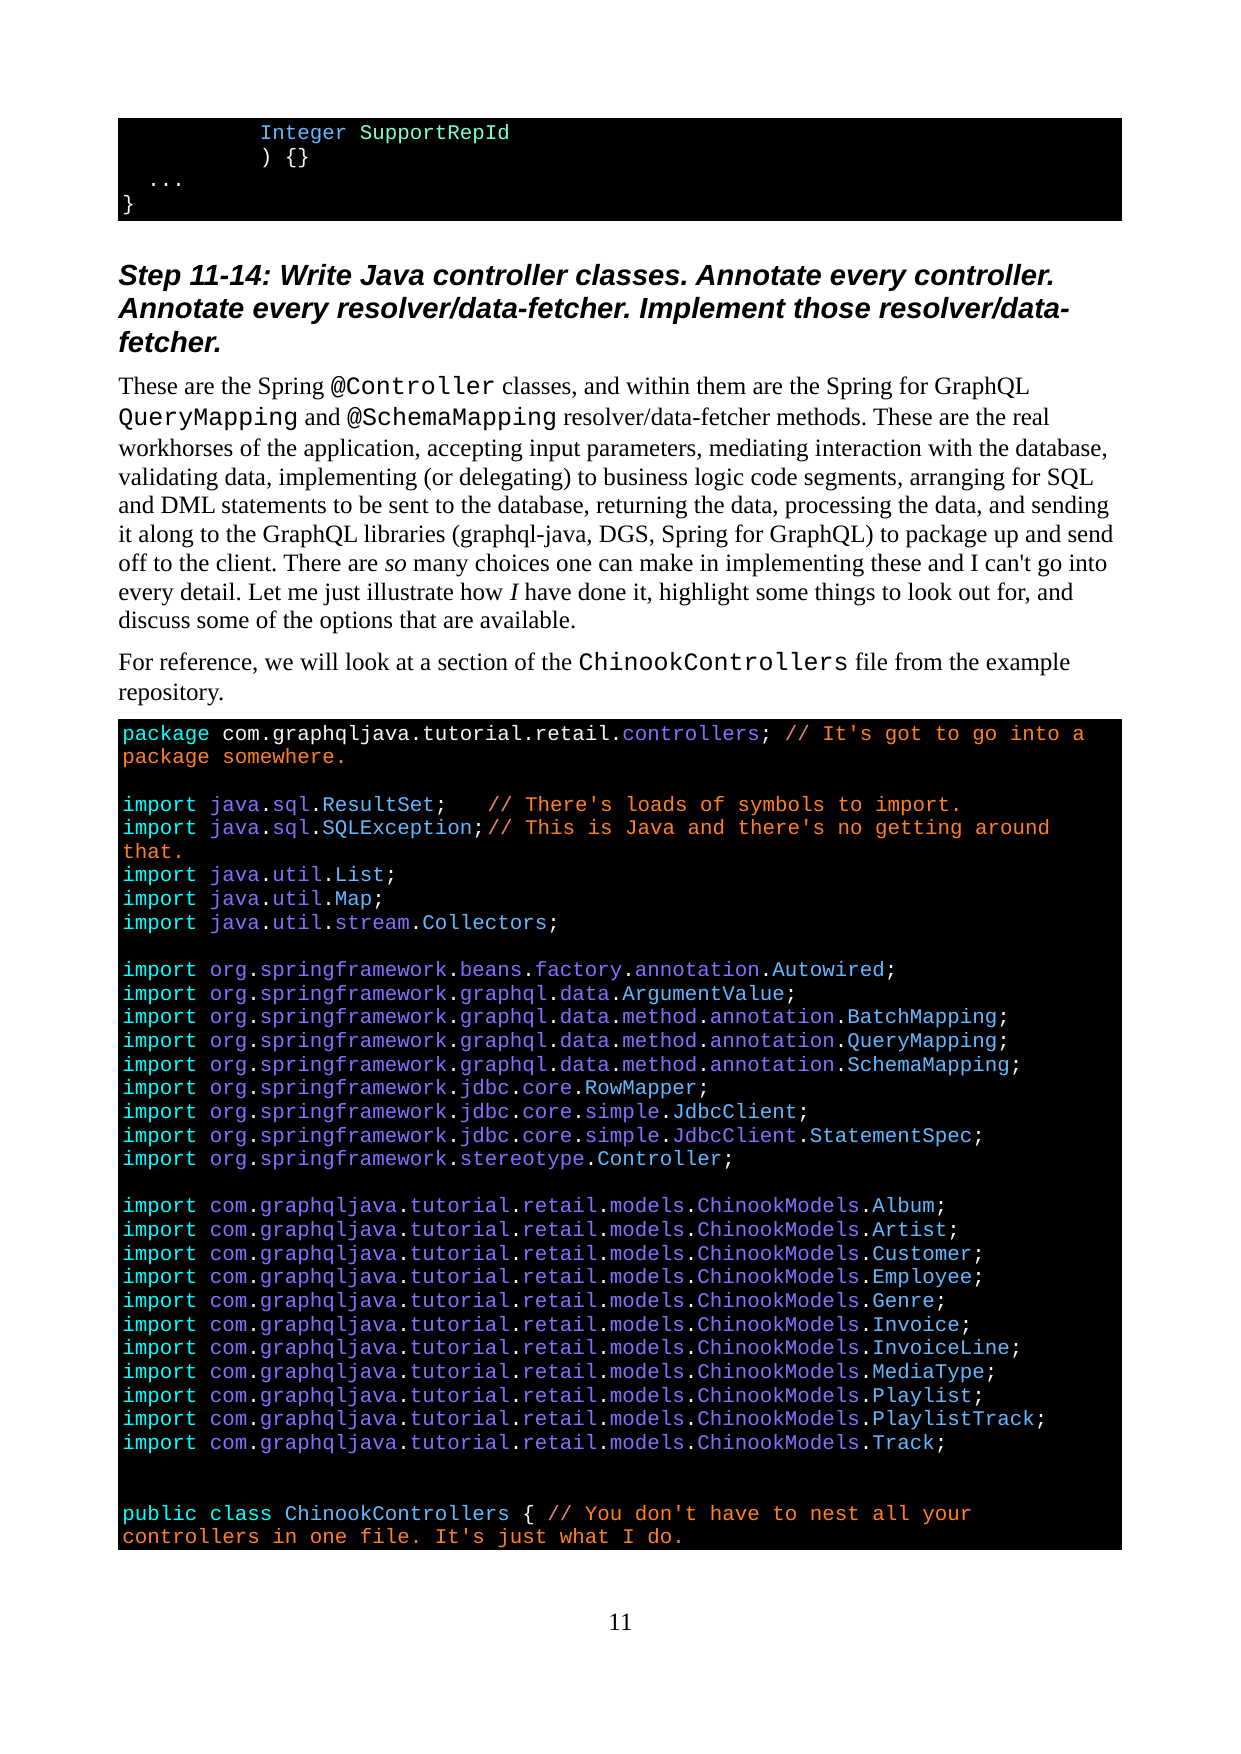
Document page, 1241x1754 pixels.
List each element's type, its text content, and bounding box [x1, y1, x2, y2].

text } [119, 189, 1121, 219]
text import org.springframework.graphql.data.method.annotation.BatchMapping; [119, 1002, 1121, 1026]
text import java.sql.ResultSet; // There's loads of symbols to import. [119, 789, 1121, 813]
text import com.graphqljava.tutorial.retail.models.ChinookModels.Track; [119, 1428, 1121, 1452]
subtitle Step 11-14: Write Java controller classes. Annotate every controller. Annotate every resolver/data-fetcher. Implement those resolver/data-fetcher. [118, 258, 1122, 359]
text package com.graphqljava.tutorial.retail.controllers; // It's got to go into a package somewhere. [119, 720, 1121, 766]
text import org.springframework.jdbc.core.simple.JdbcClient; [119, 1097, 1121, 1121]
text For reference, we will look at a section of the ChinookControllers file from the example repository. [118, 647, 1122, 706]
text import org.springframework.graphql.data.method.annotation.SchemaMapping; [119, 1050, 1121, 1073]
text import com.graphqljava.tutorial.retail.models.ChinookModels.Genre; [119, 1286, 1121, 1310]
text ) {} [119, 142, 1121, 165]
text import org.springframework.jdbc.core.RowMapper; [119, 1073, 1121, 1097]
text import org.springframework.graphql.data.ArgumentValue; [119, 979, 1121, 1002]
text import org.springframework.jdbc.core.simple.JdbcClient.StatementSpec; [119, 1121, 1121, 1144]
text import java.sql.SQLException; // This is Java and there's no getting around that. [119, 813, 1121, 861]
text import org.springframework.beans.factory.annotation.Autowired; [119, 955, 1121, 979]
text These are the Spring @Controller classes, and within them are the Spring for GraphQL QueryMapping and @SchemaMapping resolver/data-fetcher methods. These are the real workhorses of the application, accepting input parameters, mediating interaction with the database, validating data, implementing (or delegating) to business logic code segments, arranging for SQL and DML statements to be sent to the database, returning the data, processing the data, and sending it along to the GraphQL libraries (graphql-java, DGS, Spring for GraphQL) to package up and send off to the client. There are so many choices one can make in implementing these and I can't go into every detail. Let me just illustrate how I have done it, highlight some things to look out for, and discuss some of the options that are available. [118, 371, 1122, 634]
text public class ChinookControllers { // You don't have to nest all your controllers in one file. It's just what I do. [119, 1499, 1121, 1549]
text import com.graphqljava.tutorial.retail.models.ChinookModels.Playlist; [119, 1381, 1121, 1404]
text import com.graphqljava.tutorial.retail.models.ChinookModels.Album; [119, 1192, 1121, 1215]
text import com.graphqljava.tutorial.retail.models.ChinookModels.MediaType; [119, 1357, 1121, 1381]
text ... [119, 165, 1121, 189]
text import com.graphqljava.tutorial.retail.models.ChinookModels.Employee; [119, 1262, 1121, 1286]
text import com.graphqljava.tutorial.retail.models.ChinookModels.Customer; [119, 1239, 1121, 1262]
text import com.graphqljava.tutorial.retail.models.ChinookModels.PlaylistTrack; [119, 1404, 1121, 1428]
text import com.graphqljava.tutorial.retail.models.ChinookModels.InvoiceLine; [119, 1333, 1121, 1357]
text import java.util.Map; [119, 884, 1121, 908]
text Integer SupportRepId [119, 119, 1121, 142]
text import java.util.List; [119, 861, 1121, 884]
text import java.util.stream.Collectors; [119, 908, 1121, 931]
text import org.springframework.stereotype.Controller; [119, 1144, 1121, 1168]
text import com.graphqljava.tutorial.retail.models.ChinookModels.Artist; [119, 1215, 1121, 1239]
text import org.springframework.graphql.data.method.annotation.QueryMapping; [119, 1026, 1121, 1050]
text import com.graphqljava.tutorial.retail.models.ChinookModels.Invoice; [119, 1310, 1121, 1333]
